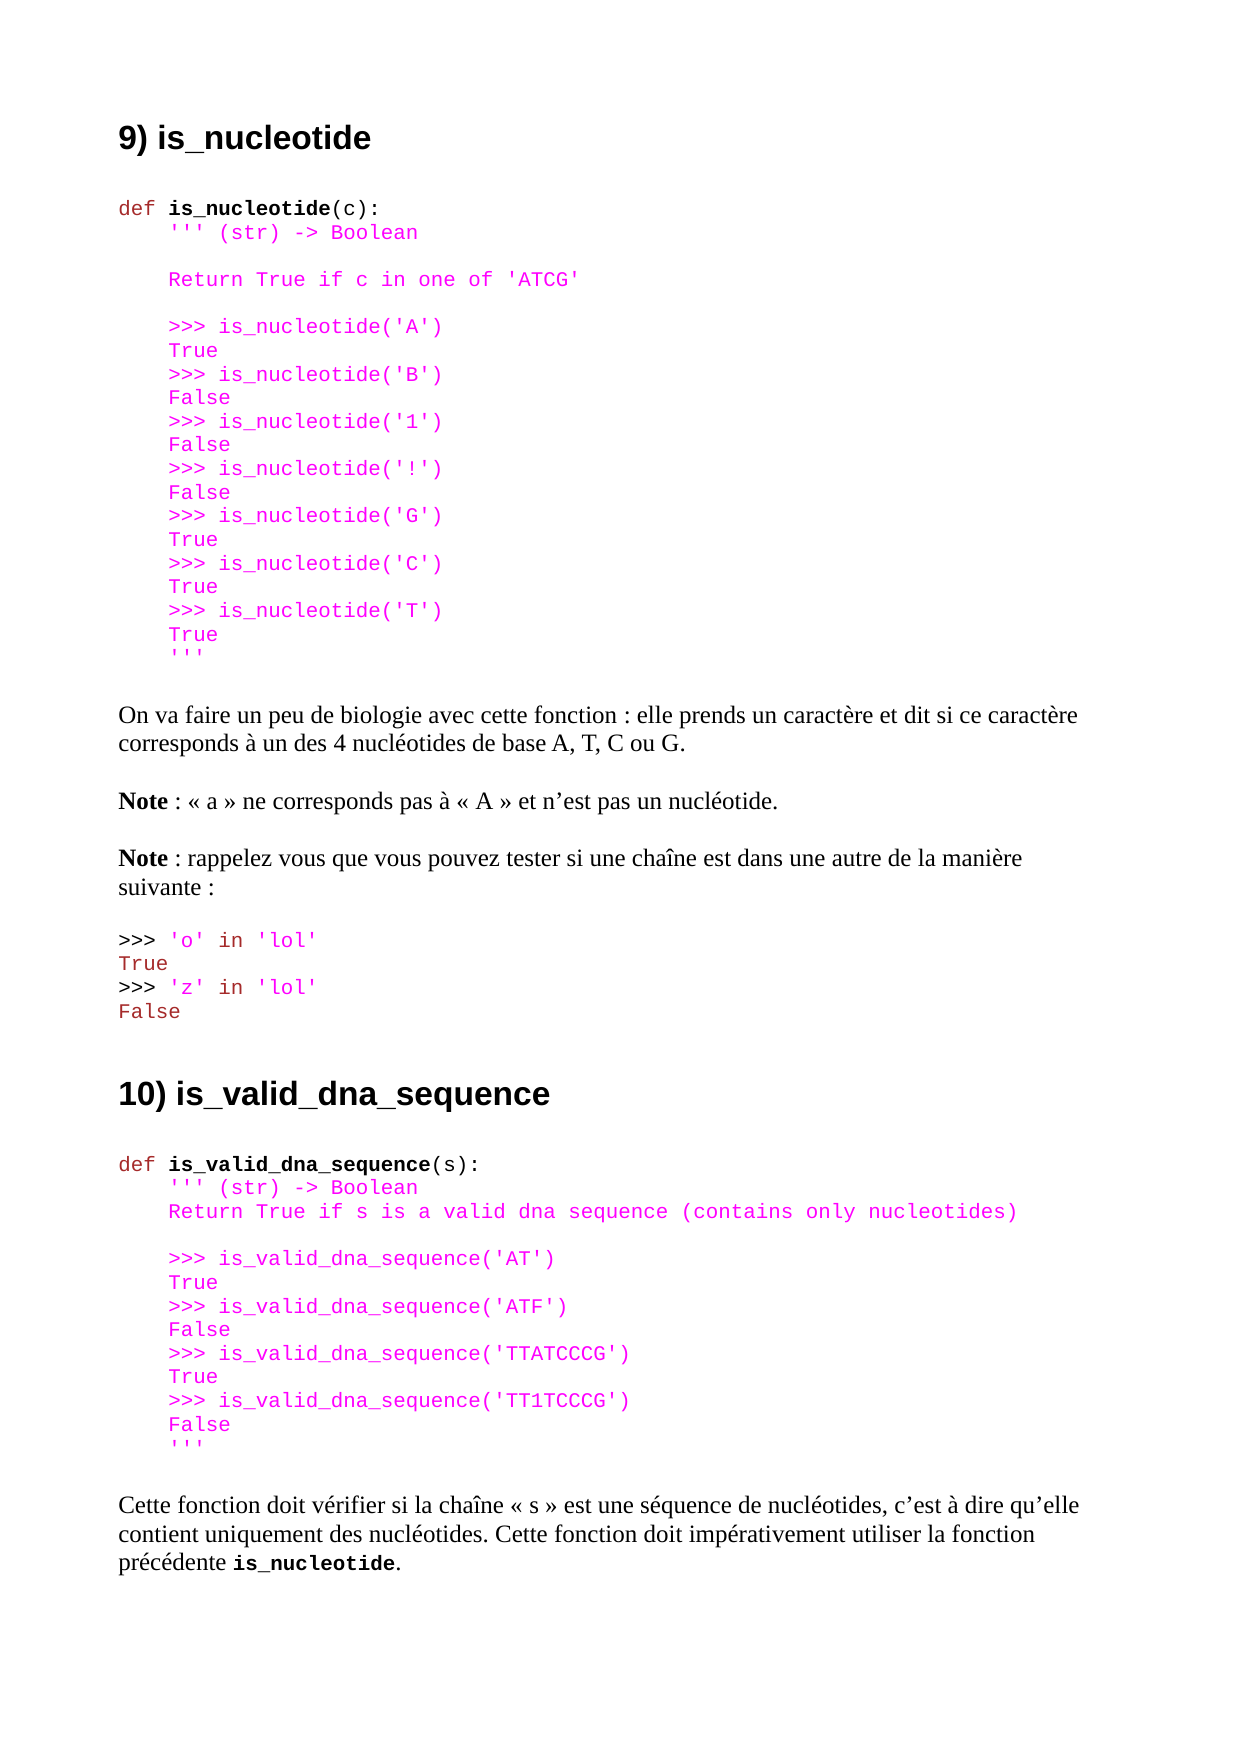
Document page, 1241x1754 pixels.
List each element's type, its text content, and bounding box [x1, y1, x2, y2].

text def is_valid_dna_sequence(s): [118, 1154, 1122, 1177]
text >>> is_nucleotide('C') [118, 553, 1122, 576]
subtitle 10) is_valid_dna_sequence [118, 1074, 1122, 1112]
text >>> 'z' in 'lol' [118, 977, 1122, 1001]
text ''' [118, 647, 1122, 671]
text On va faire un peu de biologie avec cette fonction : elle prends un caractère et dit si ce caractère corresponds à un des 4 nucléotides de base A, T, C ou G. [118, 700, 1122, 757]
text False [118, 387, 1122, 411]
text >>> is_valid_dna_sequence('TTATCCCG') [118, 1343, 1122, 1367]
text >>> is_nucleotide('B') [118, 363, 1122, 387]
text >>> is_nucleotide('G') [118, 505, 1122, 529]
text False [118, 482, 1122, 505]
text ''' (str) -> Boolean [118, 222, 1122, 245]
text Return True if s is a valid dna sequence (contains only nucleotides) [118, 1201, 1122, 1225]
text >>> is_nucleotide('T') [118, 600, 1122, 624]
text True [118, 576, 1122, 600]
text False [118, 1319, 1122, 1343]
text def is_nucleotide(c): [118, 198, 1122, 222]
text >>> is_valid_dna_sequence('TT1TCCCG') [118, 1390, 1122, 1414]
text >>> is_valid_dna_sequence('AT') [118, 1248, 1122, 1272]
text True [118, 1367, 1122, 1390]
text >>> is_nucleotide('!') [118, 458, 1122, 482]
text True [118, 340, 1122, 363]
text Cette fonction doit vérifier si la chaîne « s » est une séquence de nucléotides, c’est à dire qu’elle contient uniquement des nucléotides. Cette fonction doit impérativement utiliser la fonction précédente is_nucleotide. [118, 1490, 1122, 1577]
text Note : rappelez vous que vous pouvez tester si une chaîne est dans une autre de la manière suivante : [118, 843, 1122, 901]
text >>> is_nucleotide('1') [118, 411, 1122, 434]
text ''' [118, 1437, 1122, 1461]
text Return True if c in one of 'ATCG' [118, 269, 1122, 293]
text >>> is_valid_dna_sequence('ATF') [118, 1296, 1122, 1319]
text ''' (str) -> Boolean [118, 1177, 1122, 1201]
text Note : « a » ne corresponds pas à « A » et n’est pas un nucléotide. [118, 786, 1122, 815]
text True [118, 529, 1122, 553]
text True [118, 1272, 1122, 1296]
text False [118, 1414, 1122, 1437]
text True [118, 624, 1122, 647]
text True [118, 953, 1122, 977]
text >>> is_nucleotide('A') [118, 316, 1122, 340]
text False [118, 434, 1122, 458]
subtitle 9) is_nucleotide [118, 118, 1122, 157]
text False [118, 1001, 1122, 1024]
text >>> 'o' in 'lol' [118, 930, 1122, 953]
